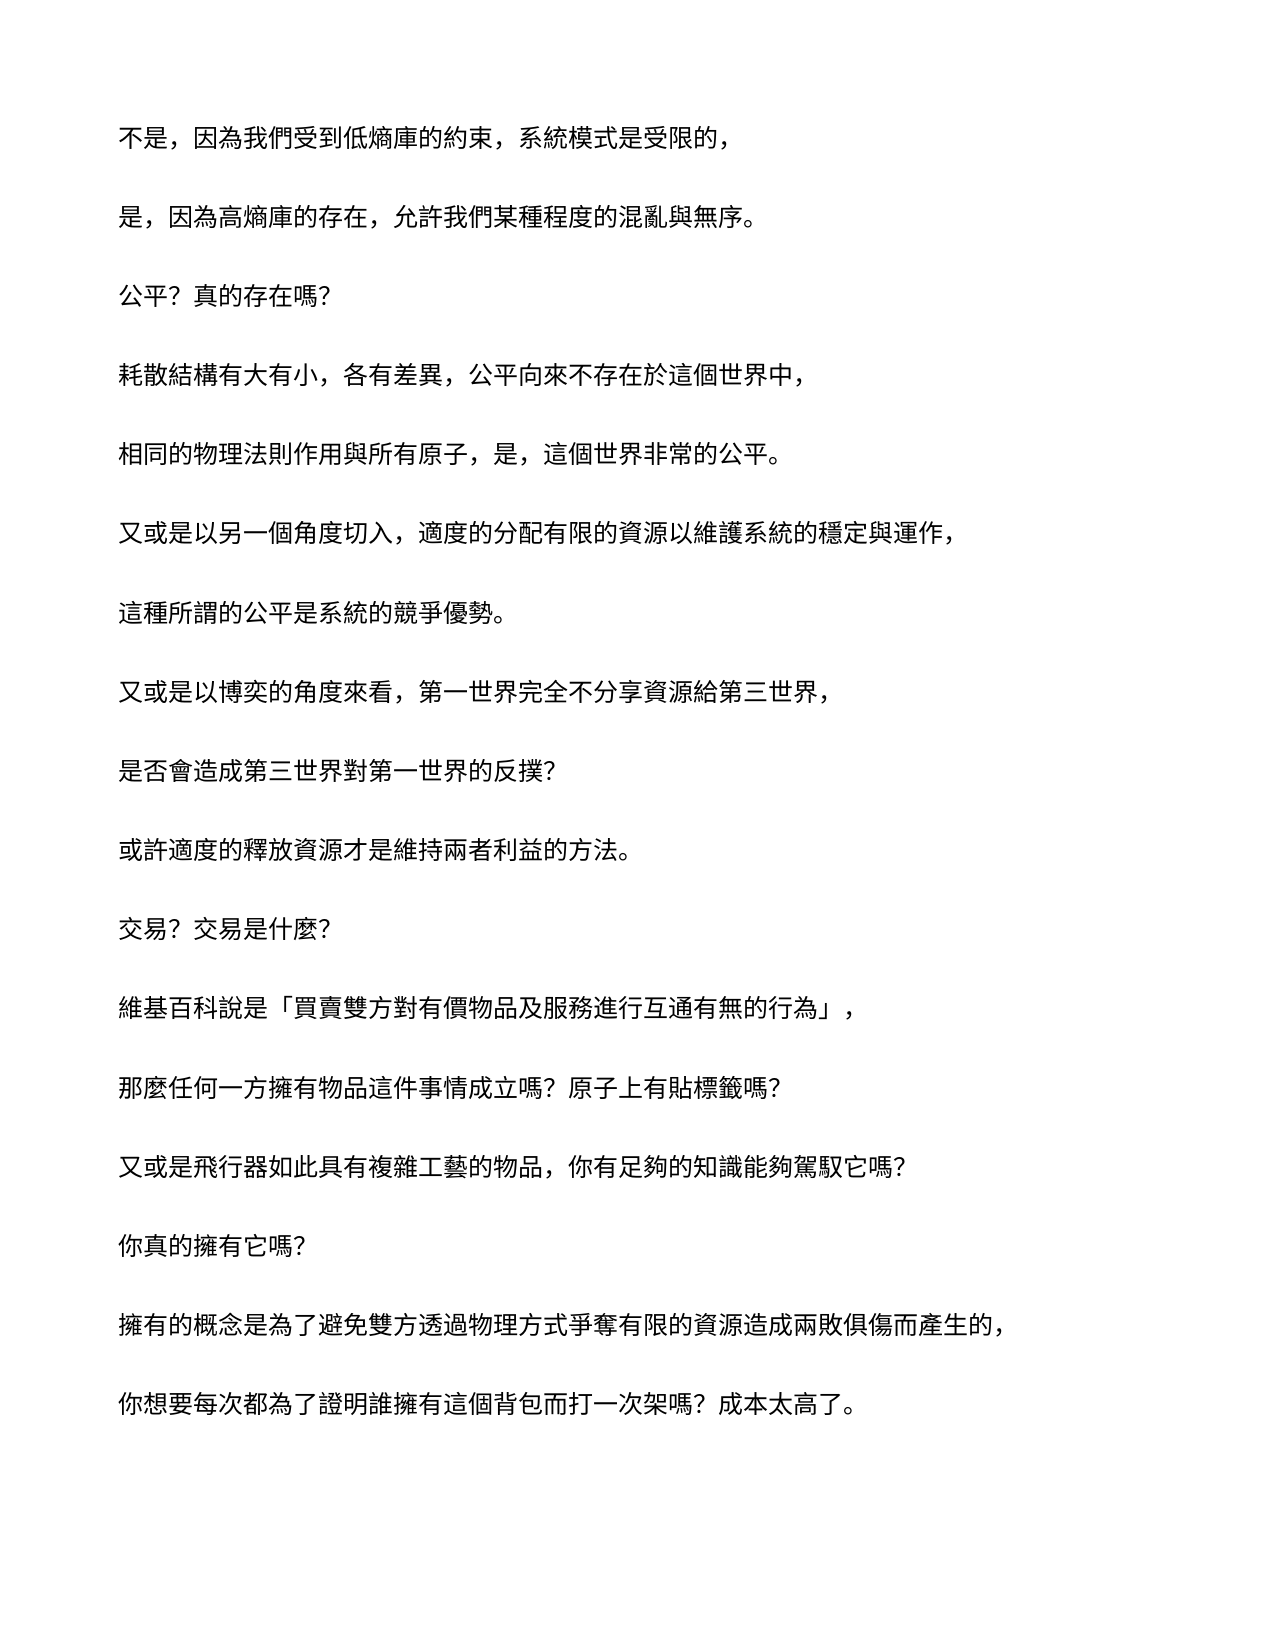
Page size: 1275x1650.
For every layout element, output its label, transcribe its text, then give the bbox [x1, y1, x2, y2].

text 交易？交易是什麼？ [118, 910, 1157, 946]
text 這種所謂的公平是系統的競爭優勢。 [118, 593, 1157, 629]
text 擁有的概念是為了避免雙方透過物理方式爭奪有限的資源造成兩敗俱傷而產生的， [118, 1306, 1157, 1342]
text 耗散結構有大有小，各有差異，公平向來不存在於這個世界中， [118, 356, 1157, 392]
text 不是，因為我們受到低熵庫的約束，系統模式是受限的， [118, 118, 1157, 154]
text 是，因為高熵庫的存在，允許我們某種程度的混亂與無序。 [118, 197, 1157, 233]
text 又或是以博奕的角度來看，第一世界完全不分享資源給第三世界， [118, 672, 1157, 708]
text 是否會造成第三世界對第一世界的反撲？ [118, 751, 1157, 788]
text 你真的擁有它嗎？ [118, 1226, 1157, 1263]
text 維基百科說是「買賣雙方對有價物品及服務進行互通有無的行為」， [118, 989, 1157, 1025]
text 相同的物理法則作用與所有原子，是，這個世界非常的公平。 [118, 435, 1157, 471]
text 你想要每次都為了證明誰擁有這個背包而打一次架嗎？成本太高了。 [118, 1385, 1157, 1421]
text 公平？真的存在嗎？ [118, 276, 1157, 313]
text 又或是飛行器如此具有複雜工藝的物品，你有足夠的知識能夠駕馭它嗎？ [118, 1147, 1157, 1183]
text 那麼任何一方擁有物品這件事情成立嗎？原子上有貼標籤嗎？ [118, 1068, 1157, 1104]
text 或許適度的釋放資源才是維持兩者利益的方法。 [118, 831, 1157, 867]
text 又或是以另一個角度切入，適度的分配有限的資源以維護系統的穩定與運作， [118, 514, 1157, 550]
